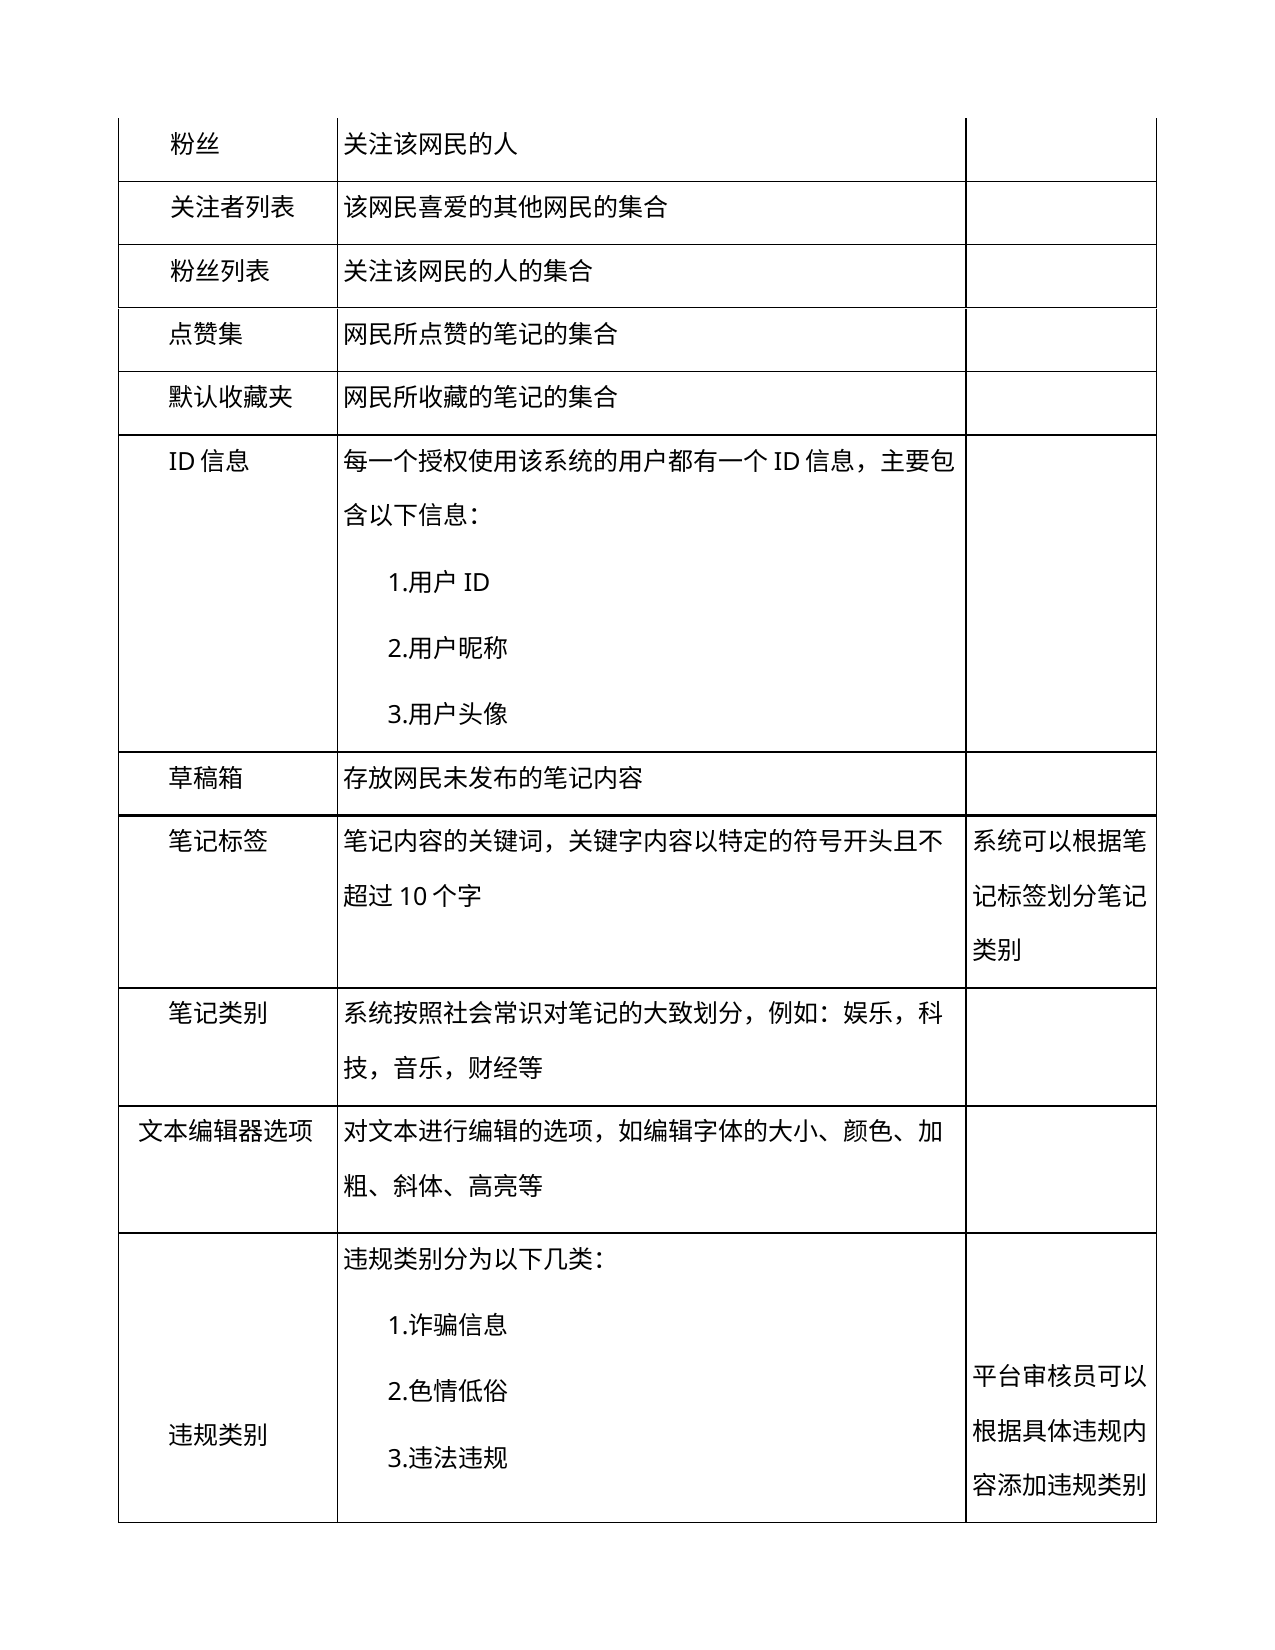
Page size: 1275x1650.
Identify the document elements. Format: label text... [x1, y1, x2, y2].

table_cell [967, 245, 1156, 307]
table_cell 对文本进行编辑的选项，如编辑字体的大小、颜色、加粗、斜体、高亮等 [338, 1107, 965, 1232]
table_cell 违规类别 [119, 1234, 337, 1522]
table_cell 关注该网民的人的集合 [338, 245, 965, 307]
table_cell [967, 753, 1156, 814]
table_cell 平台审核员可以根据具体违规内容添加违规类别 [967, 1234, 1156, 1522]
table_cell 系统可以根据笔记标签划分笔记类别 [967, 817, 1156, 987]
table_cell 默认收藏夹 [119, 372, 337, 434]
table_cell ID信息 [119, 436, 337, 751]
table_cell 系统按照社会常识对笔记的大致划分，例如：娱乐，科技，音乐，财经等 [338, 989, 965, 1105]
table_cell [967, 309, 1156, 371]
table_cell [967, 436, 1156, 751]
table_cell 笔记标签 [119, 817, 337, 987]
table_cell 粉丝 [119, 118, 337, 181]
table_cell 文本编辑器选项 [119, 1107, 337, 1232]
table_cell 关注该网民的人 [338, 118, 965, 181]
table_cell [967, 182, 1156, 244]
table_cell 粉丝列表 [119, 245, 337, 307]
table_cell 笔记内容的关键词，关键字内容以特定的符号开头且不超过10个字 [338, 817, 965, 987]
table_cell 该网民喜爱的其他网民的集合 [338, 182, 965, 244]
table_cell [967, 989, 1156, 1105]
table_cell 笔记类别 [119, 989, 337, 1105]
table_cell [967, 1107, 1156, 1232]
table_cell 点赞集 [119, 309, 337, 371]
table_cell [967, 372, 1156, 434]
table_cell 每一个授权使用该系统的用户都有一个ID信息，主要包含以下信息： 1.用户ID 2.用户昵称 3.用户头像 [338, 436, 965, 751]
table_cell 违规类别分为以下几类： 1.诈骗信息 2.色情低俗 3.违法违规 [338, 1234, 965, 1522]
table_cell [967, 118, 1156, 181]
table_cell 关注者列表 [119, 182, 337, 244]
table_cell 草稿箱 [119, 753, 337, 814]
table_cell 网民所收藏的笔记的集合 [338, 372, 965, 434]
table_cell 网民所点赞的笔记的集合 [338, 309, 965, 371]
table_cell 存放网民未发布的笔记内容 [338, 753, 965, 814]
